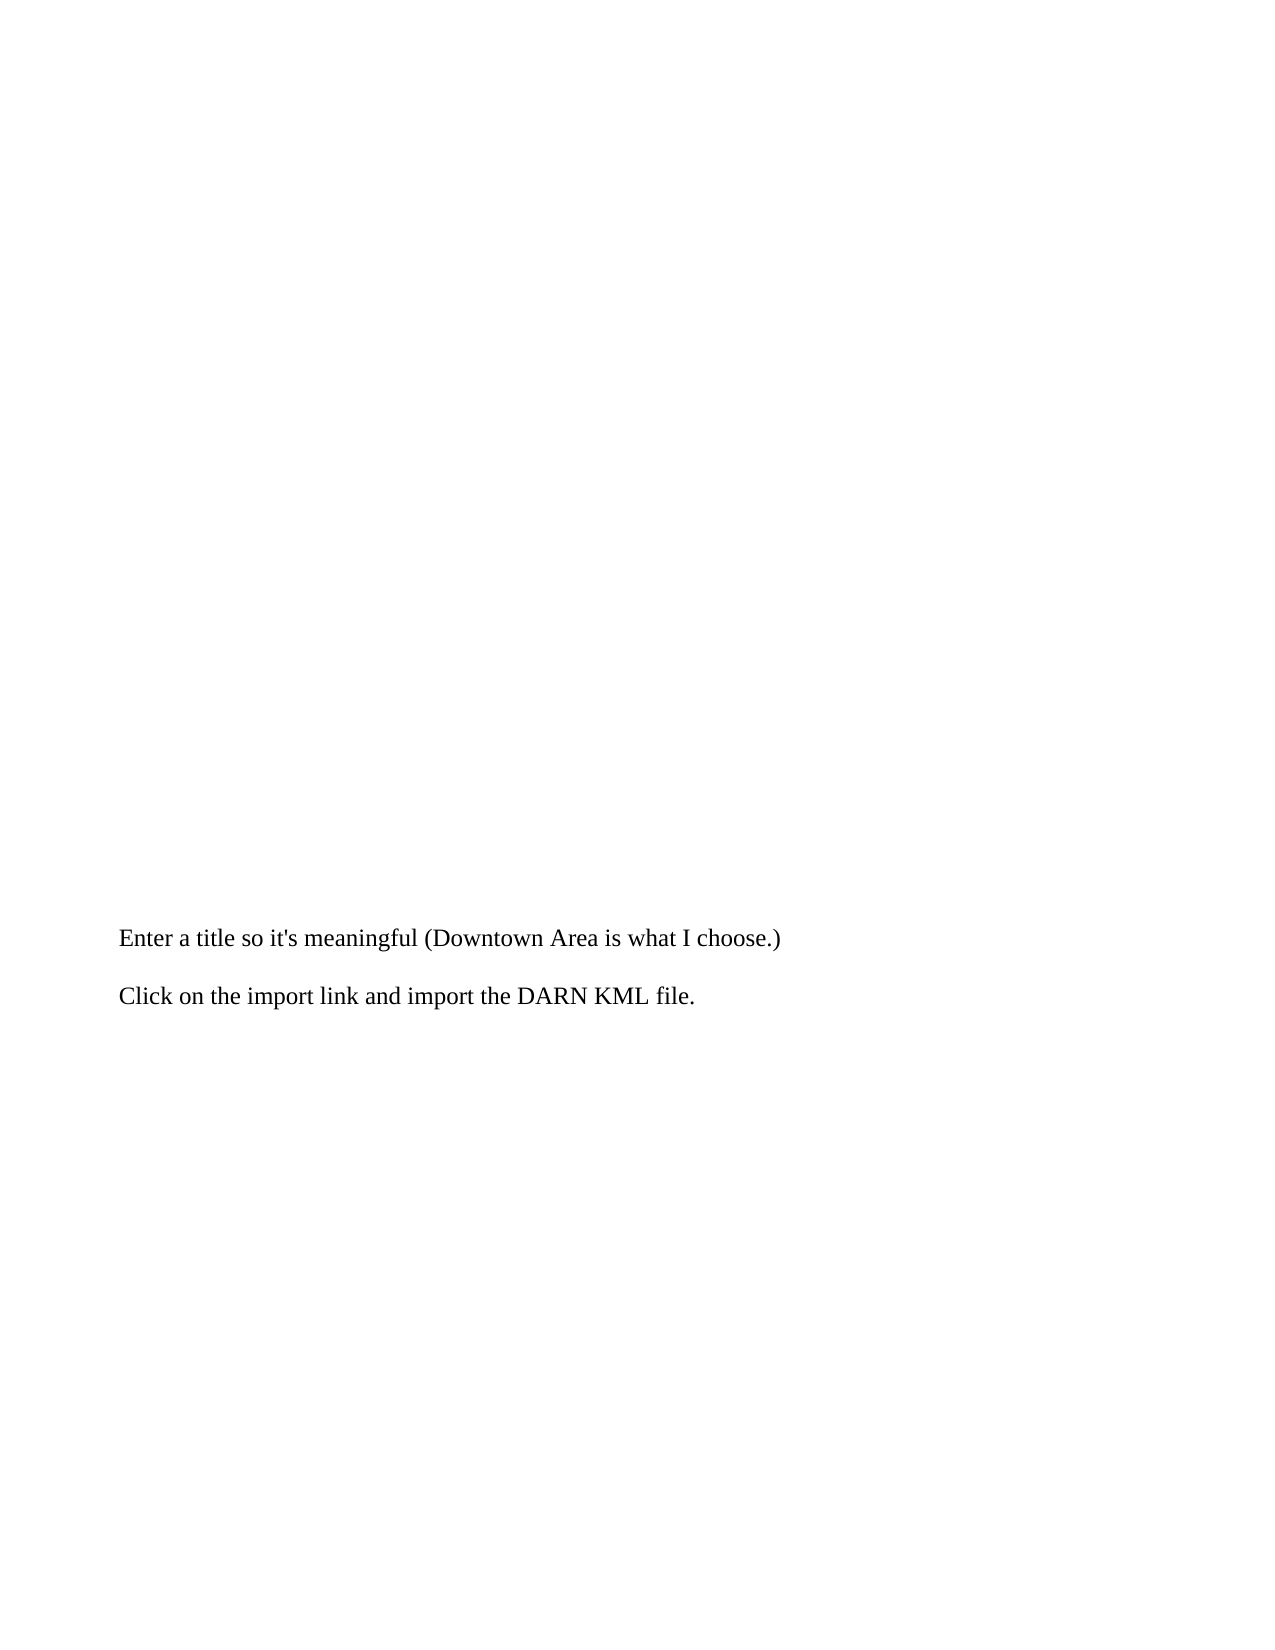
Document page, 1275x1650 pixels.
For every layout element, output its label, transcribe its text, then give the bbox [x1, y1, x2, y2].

text Enter a title so it's meaningful (Downtown Area is what I choose.) [118, 923, 1156, 952]
text Click on the import link and import the DARN KML file. [118, 981, 1156, 1010]
